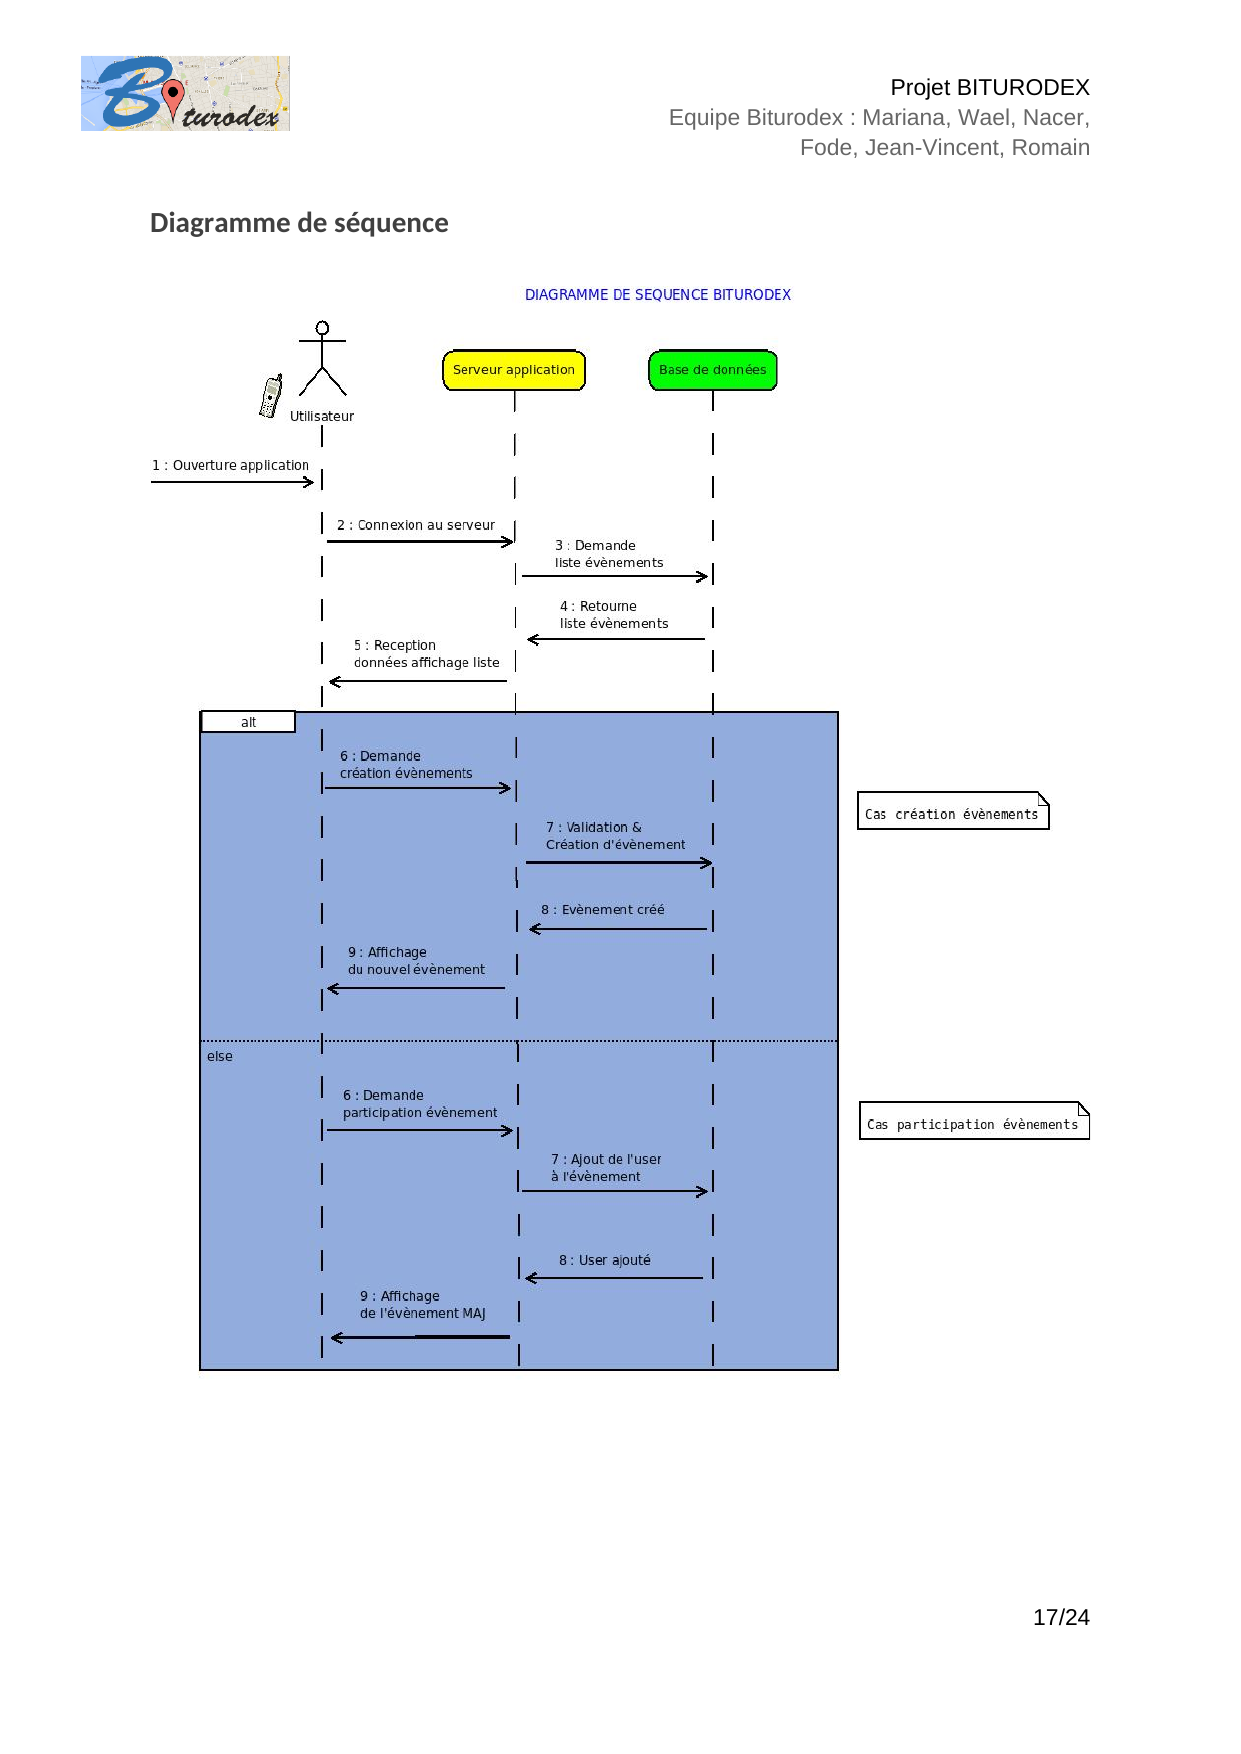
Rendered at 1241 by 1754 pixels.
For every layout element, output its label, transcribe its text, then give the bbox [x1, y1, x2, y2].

subtitle Diagramme de séquence [150, 204, 1090, 240]
